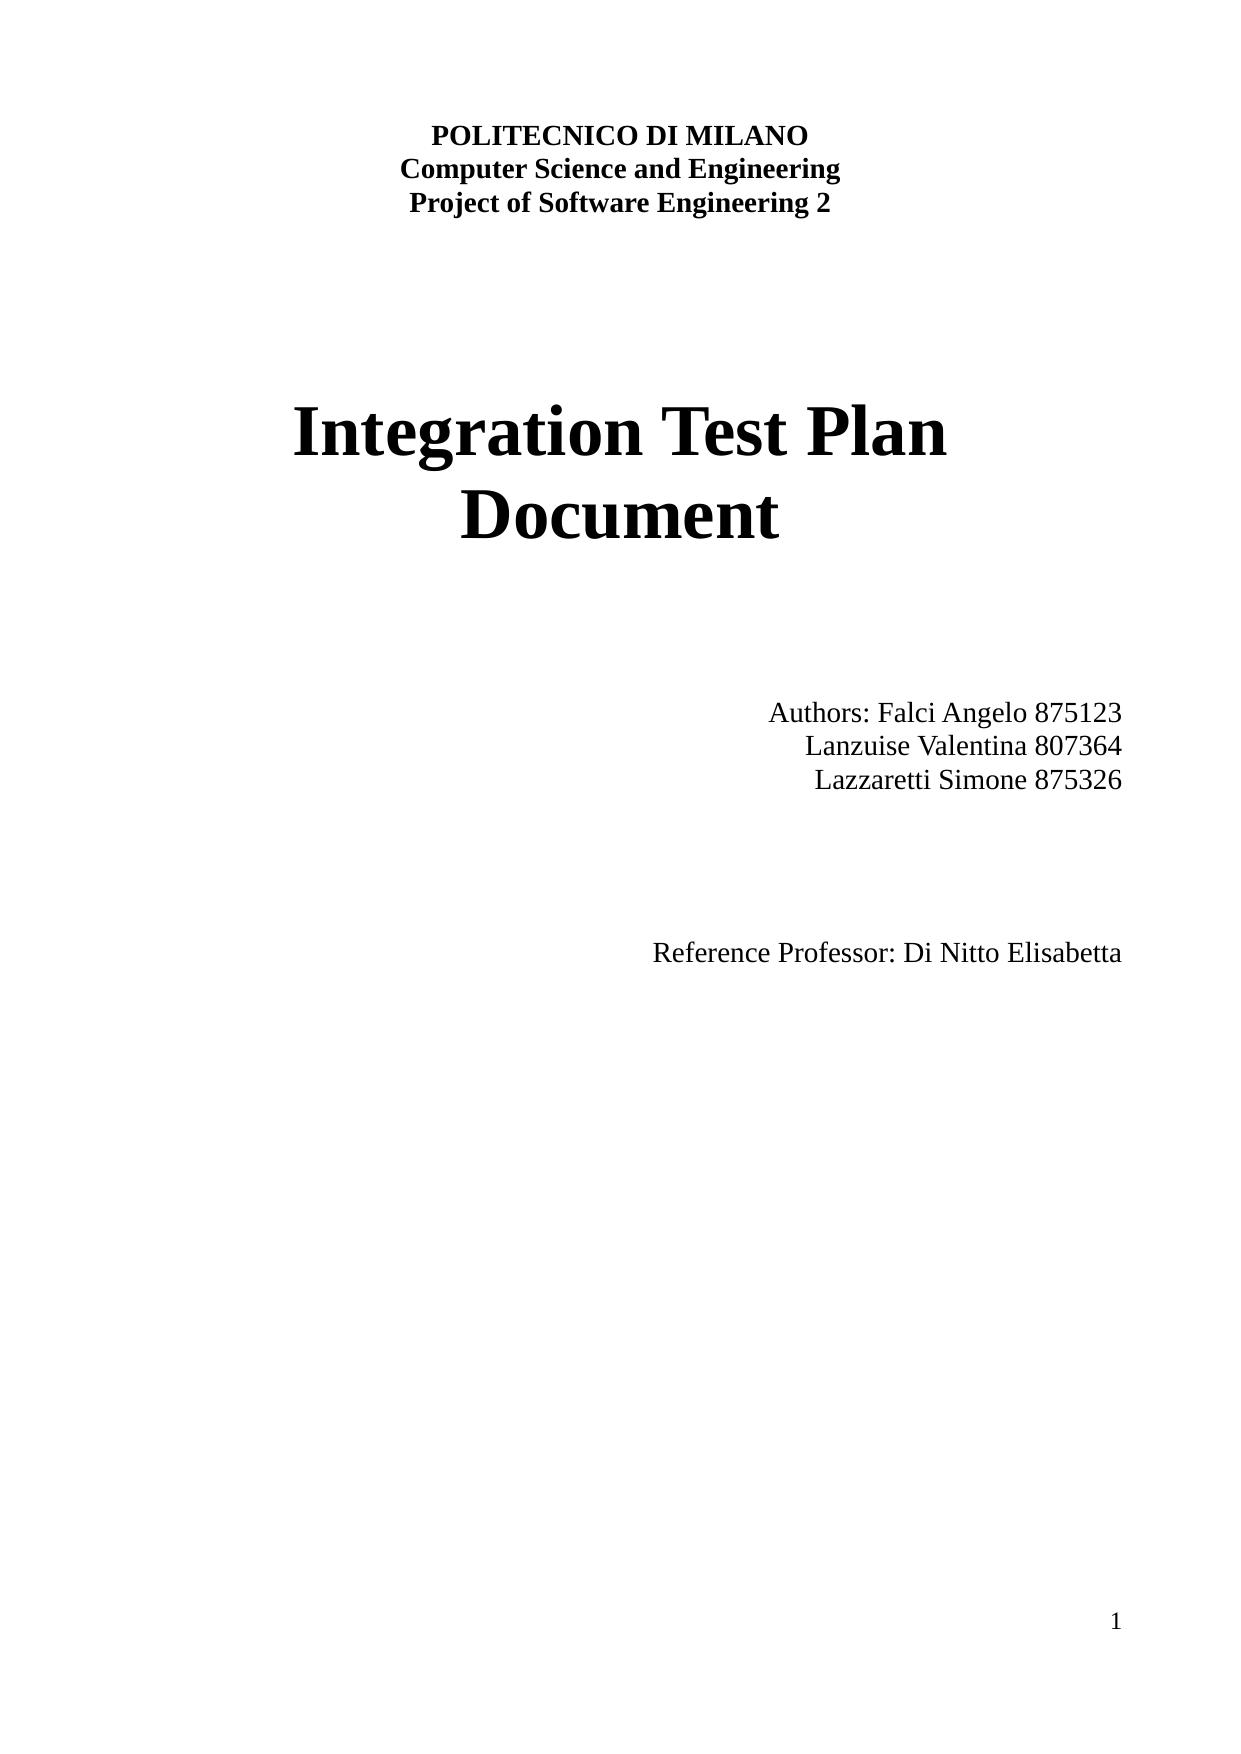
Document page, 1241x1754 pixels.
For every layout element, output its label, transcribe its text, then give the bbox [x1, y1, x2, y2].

text Reference Professor: Di Nitto Elisabetta [118, 935, 1122, 969]
text Project of Software Engineering 2 [118, 185, 1122, 219]
text Integration Test Plan [118, 387, 1122, 471]
text POLITECNICO DI MILANO [118, 118, 1122, 152]
text Lazzaretti Simone 875326 [118, 762, 1122, 795]
text Document [118, 471, 1122, 554]
text Computer Science and Engineering [118, 152, 1122, 185]
text Lanzuise Valentina 807364 [118, 728, 1122, 762]
text Authors: Falci Angelo 875123 [118, 695, 1122, 728]
